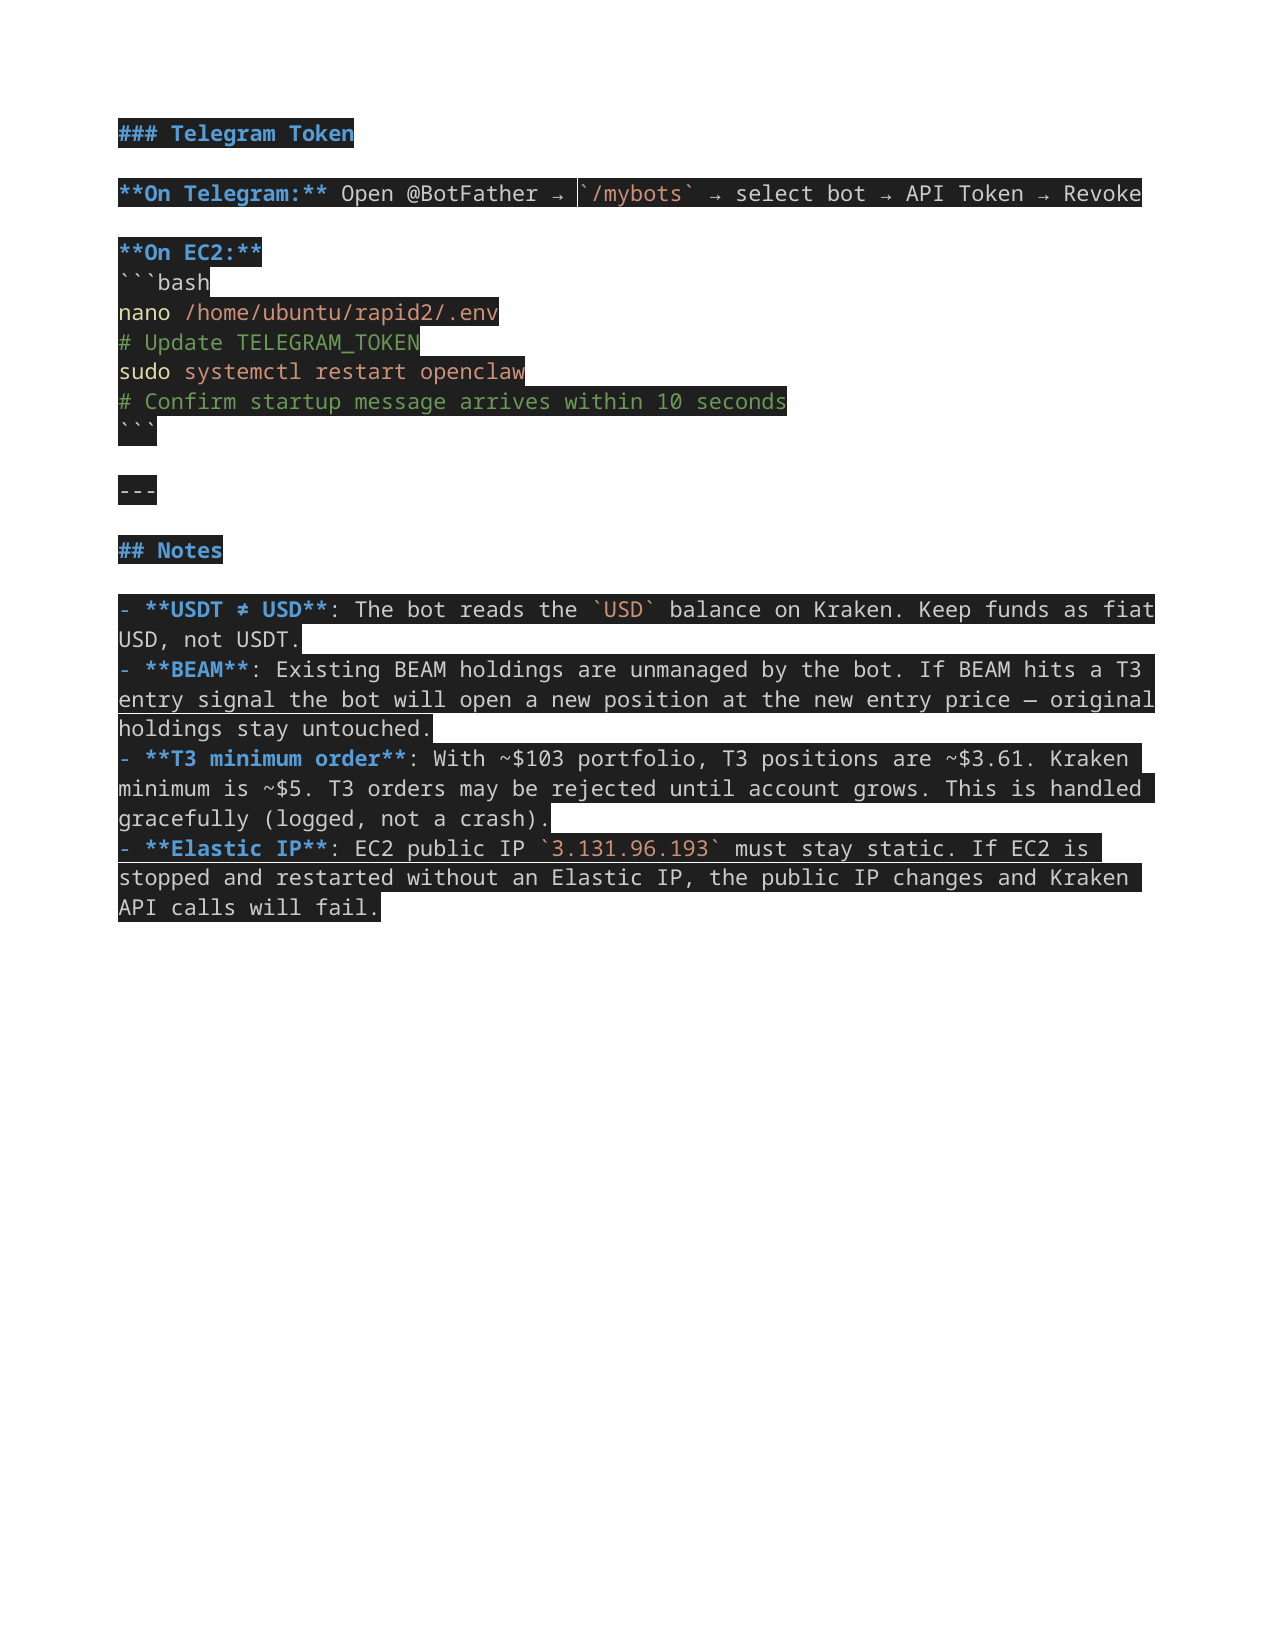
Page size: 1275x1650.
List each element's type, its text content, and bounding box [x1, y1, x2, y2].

text - **Elastic IP**: EC2 public IP `3.131.96.193` must stay static. If EC2 is stopped and restarted without an Elastic IP, the public IP changes and Kraken API calls will fail. [118, 833, 1157, 922]
text - **T3 minimum order**: With ~$103 portfolio, T3 positions are ~$3.61. Kraken minimum is ~$5. T3 orders may be rejected until account grows. This is handled gracefully (logged, not a crash). [118, 743, 1157, 833]
text **On EC2:** [118, 237, 1157, 267]
text # Update TELEGRAM_TOKEN [118, 326, 1157, 356]
text # Confirm startup message arrives within 10 seconds [118, 386, 1157, 416]
text ```bash [118, 267, 1157, 297]
text ## Notes [118, 535, 1157, 564]
text **On Telegram:** Open @BotFather → `/mybots` → select bot → API Token → Revoke [118, 178, 1157, 207]
text sudo systemctl restart openclaw [118, 356, 1157, 386]
text --- [118, 475, 1157, 505]
text - **USDT ≠ USD**: The bot reads the `USD` balance on Kraken. Keep funds as fiat USD, not USDT. [118, 594, 1157, 654]
text ### Telegram Token [118, 118, 1157, 148]
text ``` [118, 416, 1157, 446]
text - **BEAM**: Existing BEAM holdings are unmanaged by the bot. If BEAM hits a T3 entry signal the bot will open a new position at the new entry price — original holdings stay untouched. [118, 654, 1157, 743]
text nano /home/ubuntu/rapid2/.env [118, 297, 1157, 326]
